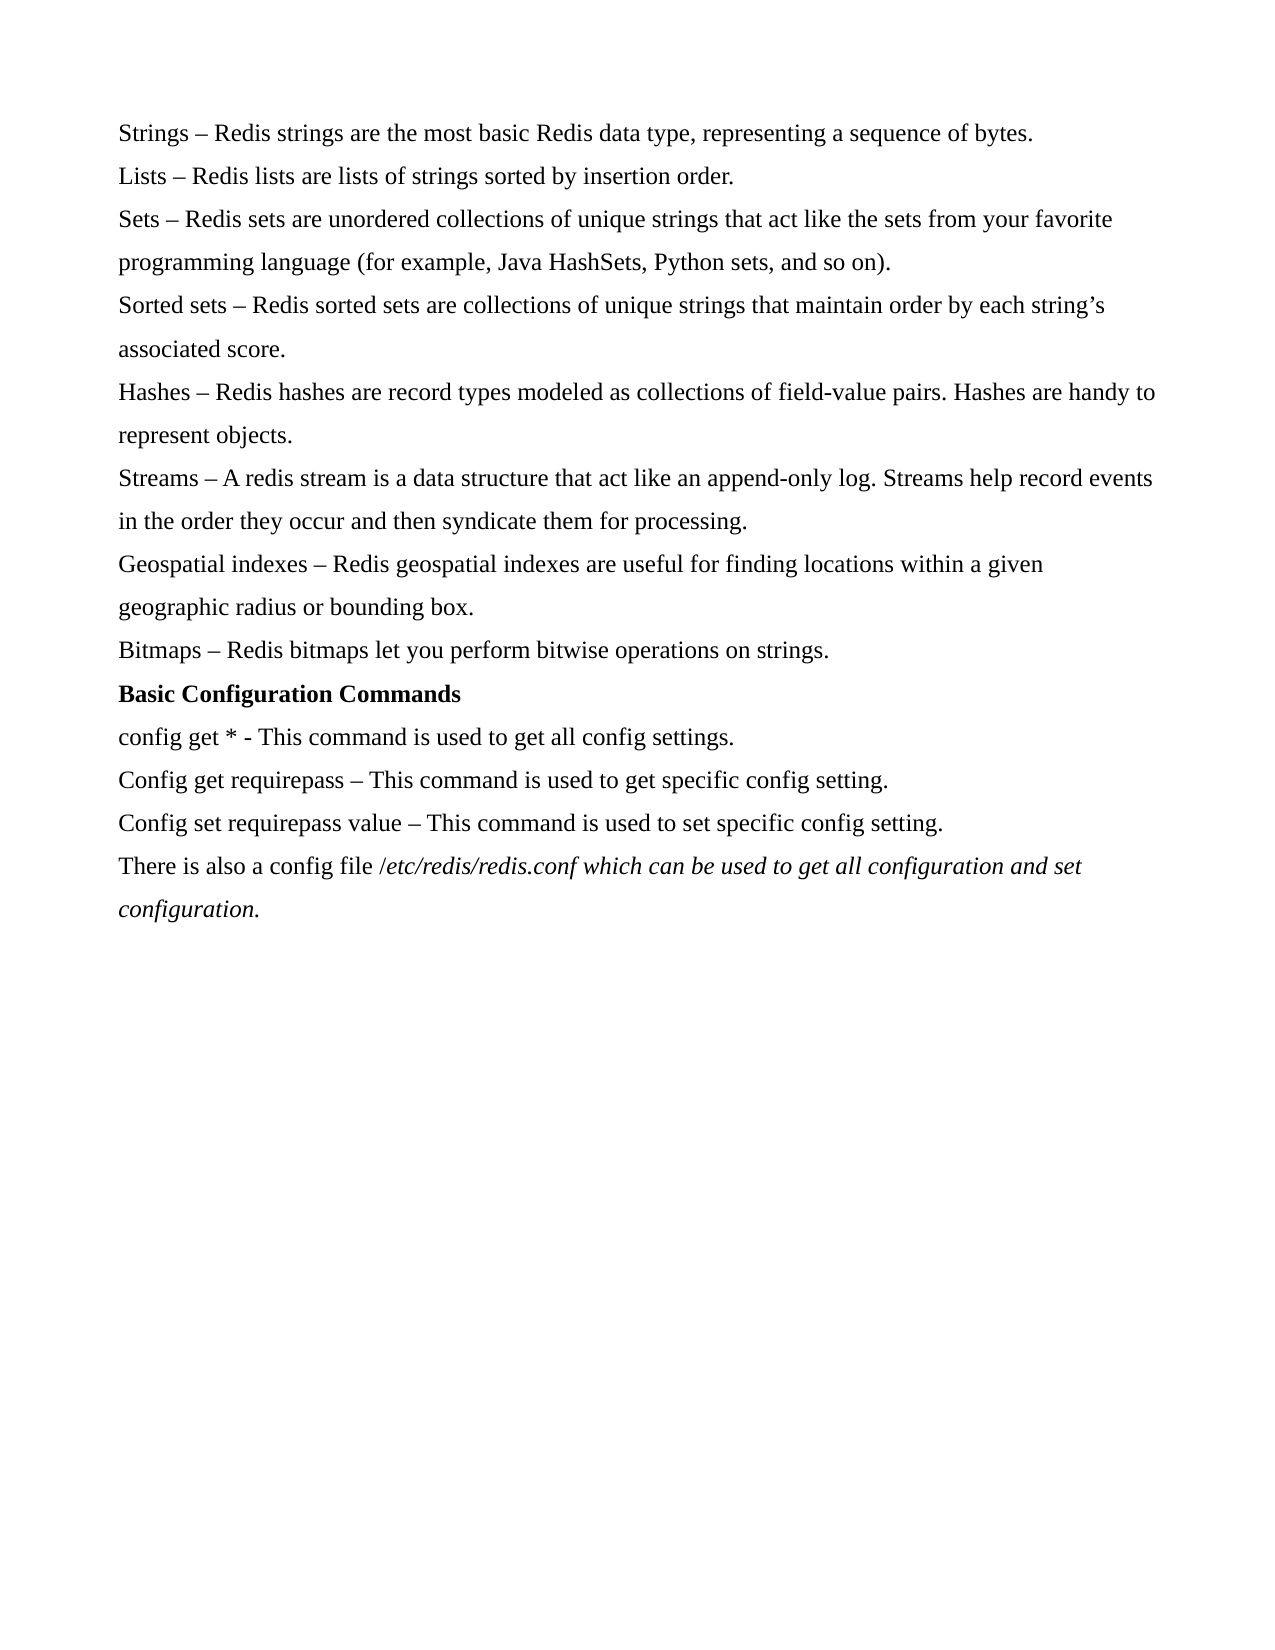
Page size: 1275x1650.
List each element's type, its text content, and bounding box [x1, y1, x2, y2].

text Streams – A redis stream is a data structure that act like an append-only log. Streams help record events in the order they occur and then syndicate them for processing. [118, 463, 1157, 535]
text Config set requirepass value – This command is used to set specific config setting. [118, 808, 1157, 837]
text Lists – Redis lists are lists of strings sorted by insertion order. [118, 161, 1157, 190]
text Bitmaps – Redis bitmaps let you perform bitwise operations on strings. [118, 636, 1157, 664]
text Basic Configuration Commands [118, 679, 1157, 707]
text There is also a config file /etc/redis/redis.conf which can be used to get all configuration and set configuration. [118, 851, 1157, 923]
text Hashes – Redis hashes are record types modeled as collections of field-value pairs. Hashes are handy to represent objects. [118, 377, 1157, 449]
text Config get requirepass – This command is used to get specific config setting. [118, 765, 1157, 794]
text Geospatial indexes – Redis geospatial indexes are useful for finding locations within a given geographic radius or bounding box. [118, 549, 1157, 621]
text Sets – Redis sets are unordered collections of unique strings that act like the sets from your favorite programming language (for example, Java HashSets, Python sets, and so on). [118, 204, 1157, 276]
text Sorted sets – Redis sorted sets are collections of unique strings that maintain order by each string’s associated score. [118, 291, 1157, 362]
text Strings – Redis strings are the most basic Redis data type, representing a sequence of bytes. [118, 118, 1157, 147]
text config get * - This command is used to get all config settings. [118, 722, 1157, 751]
